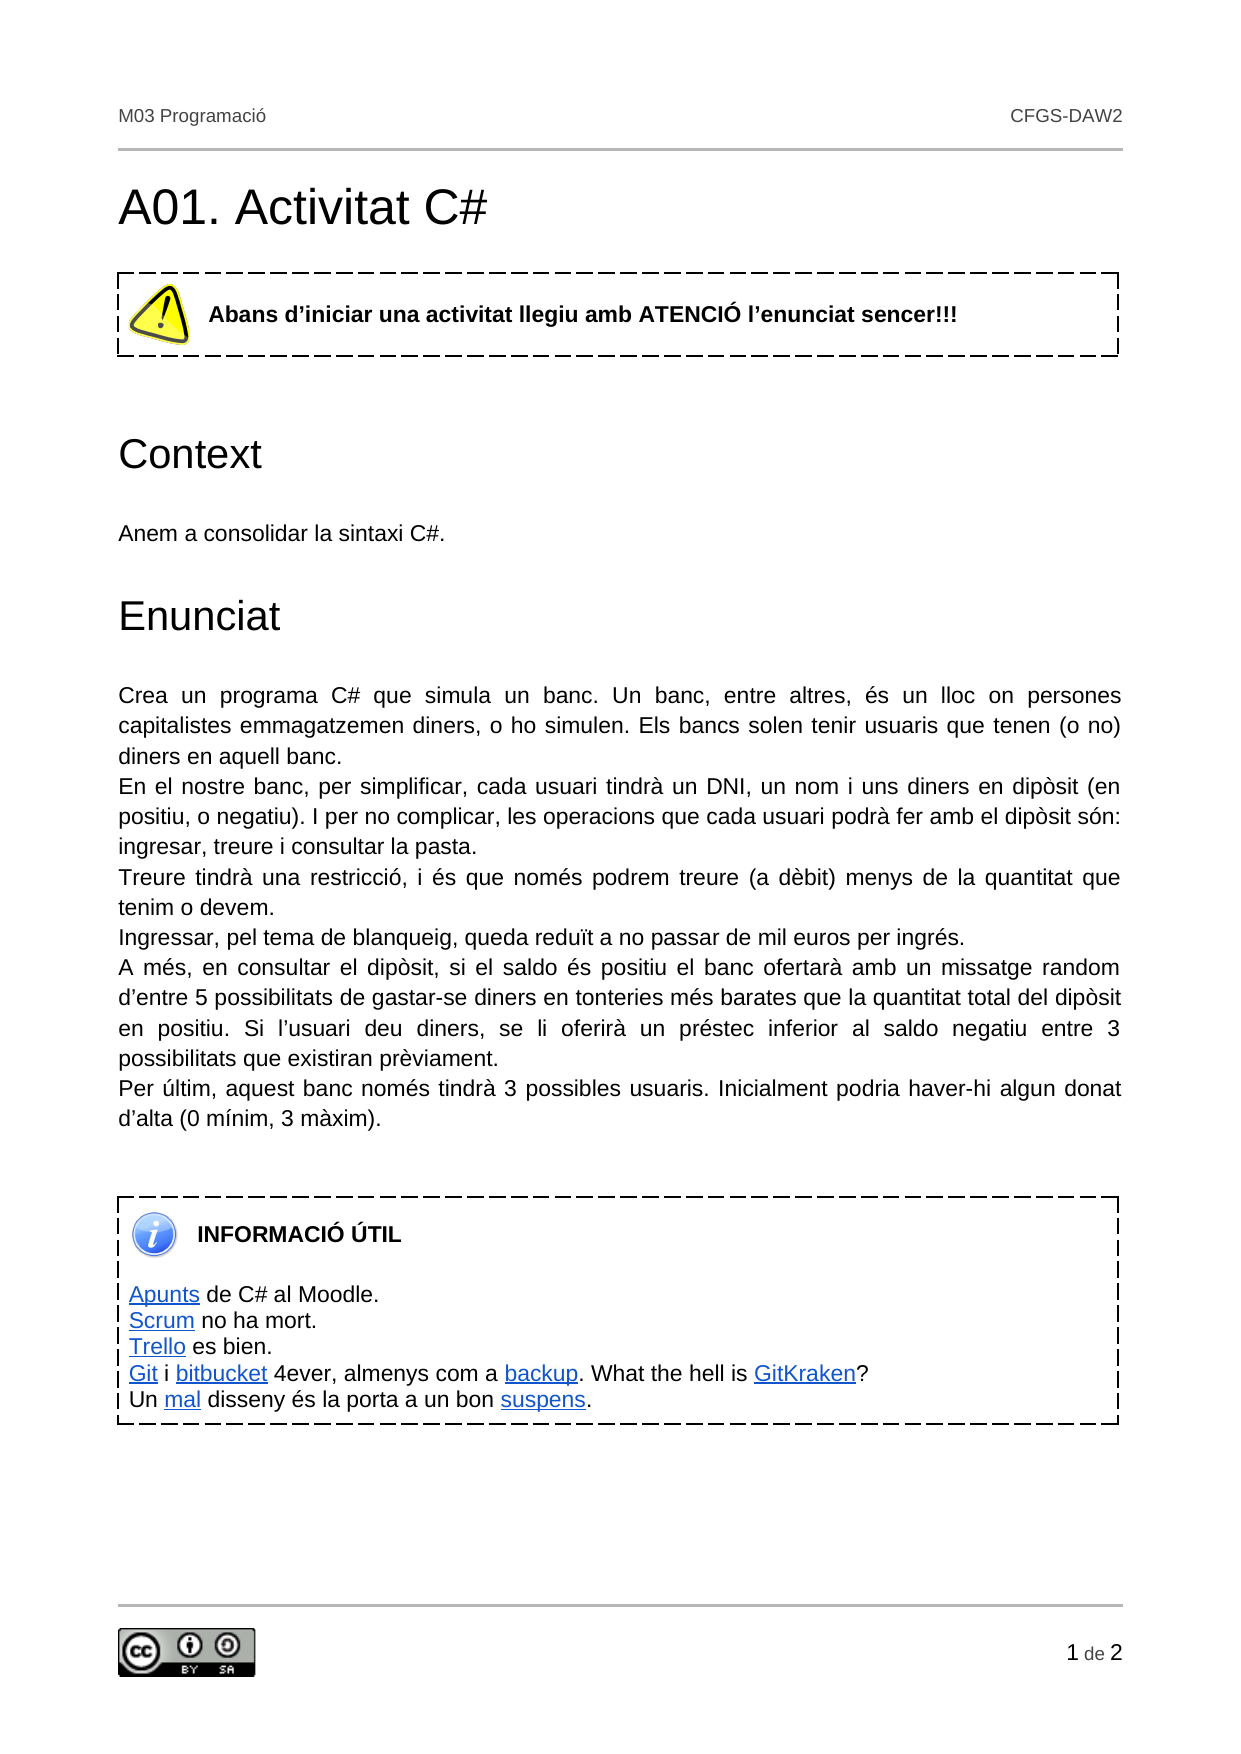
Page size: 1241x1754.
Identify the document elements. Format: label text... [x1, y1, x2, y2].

title A01. Activitat C# [118, 178, 1122, 235]
table_header INFORMACIÓ ÚTIL [187, 1196, 1118, 1270]
text A més, en consultar el dipòsit, si el saldo és positiu el banc ofertarà amb un missatge random d’entre 5 possibilitats de gastar-se diners en tonteries més barates que la quantitat total del dipòsit en positiu. Si l’usuari deu diners, se li oferirà un préstec inferior al saldo negatiu entre 3 possibilitats que existiran prèviament. [118, 954, 1122, 1071]
text Treure tindrà una restricció, i és que només podrem treure (a dèbit) menys de la quantitat que tenim o devem. [118, 863, 1122, 920]
text Anem a consolidar la sintaxi C#. [118, 520, 1122, 546]
picture [128, 1208, 180, 1260]
picture [118, 1628, 256, 1677]
table_header [118, 1196, 187, 1270]
table_cell Apunts de C# al Moodle. Scrum no ha mort. Trello es bien. Git i bitbucket 4ever, almenys com a backup. What the hell is GitKraken? Un mal disseny és la porta a un bon suspens. [118, 1270, 1118, 1423]
text Crea un programa C# que simula un banc. Un banc, entre altres, és un lloc on persones capitalistes emmagatzemen diners, o ho simulen. Els bancs solen tenir usuaris que tenen (o no) diners en aquell banc. [118, 682, 1122, 769]
text Per últim, aquest banc només tindrà 3 possibles usuaris. Inicialment podria haver-hi algun donat d’alta (0 mínim, 3 màxim). [118, 1075, 1122, 1131]
subtitle Enunciat [118, 592, 1122, 639]
subtitle Context [118, 429, 1122, 477]
table_header [118, 272, 198, 355]
table_header Abans d’iniciar una activitat llegiu amb ATENCIÓ l’enunciat sencer!!! [198, 272, 1118, 355]
picture [128, 284, 190, 345]
text En el nostre banc, per simplificar, cada usuari tindrà un DNI, un nom i uns diners en dipòsit (en positiu, o negatiu). I per no complicar, les operacions que cada usuari podrà fer amb el dipòsit són: ingresar, treure i consultar la pasta. [118, 773, 1122, 859]
text Ingressar, pel tema de blanqueig, queda reduït a no passar de mil euros per ingrés. [118, 924, 1122, 950]
